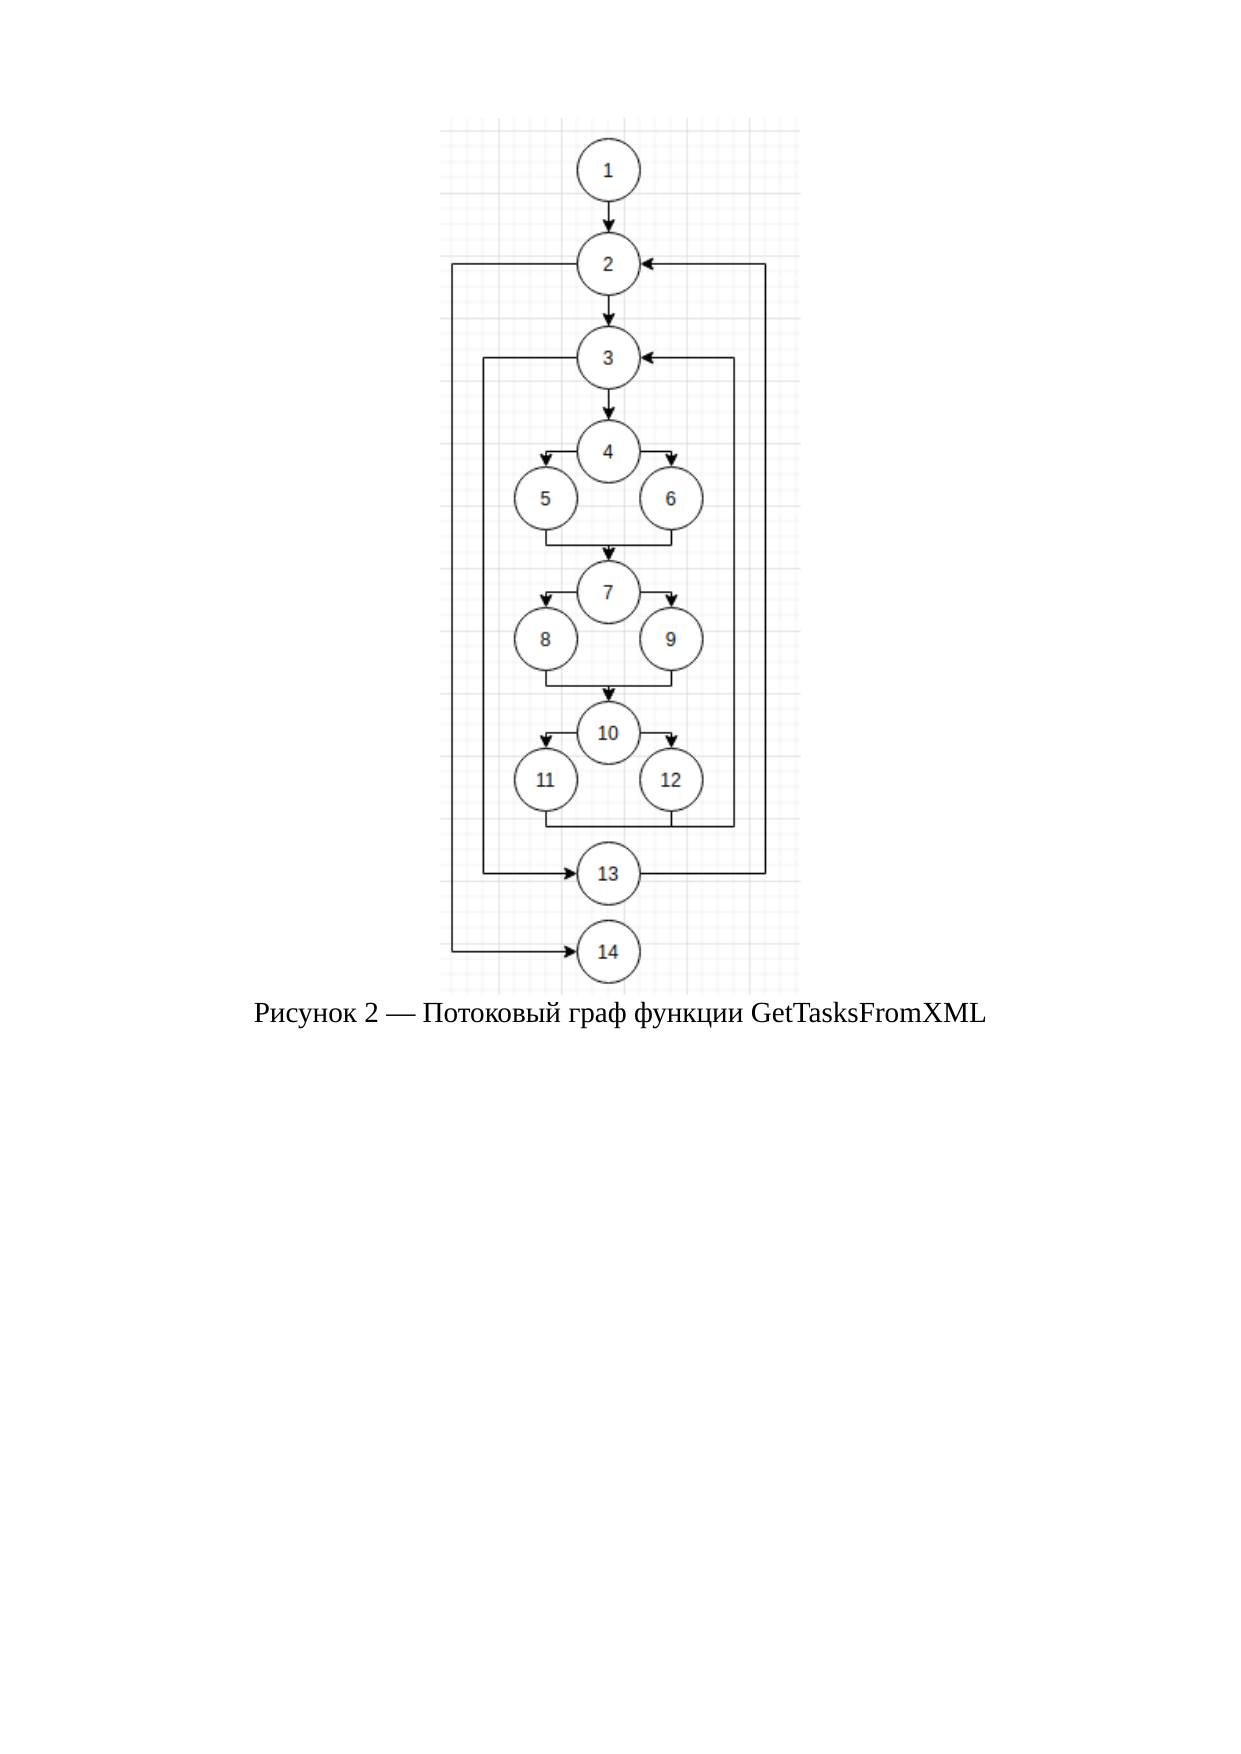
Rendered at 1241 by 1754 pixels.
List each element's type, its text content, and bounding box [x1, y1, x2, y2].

text Рисунок 2 — Потоковый граф функции GetTasksFromXML [118, 118, 1122, 1028]
